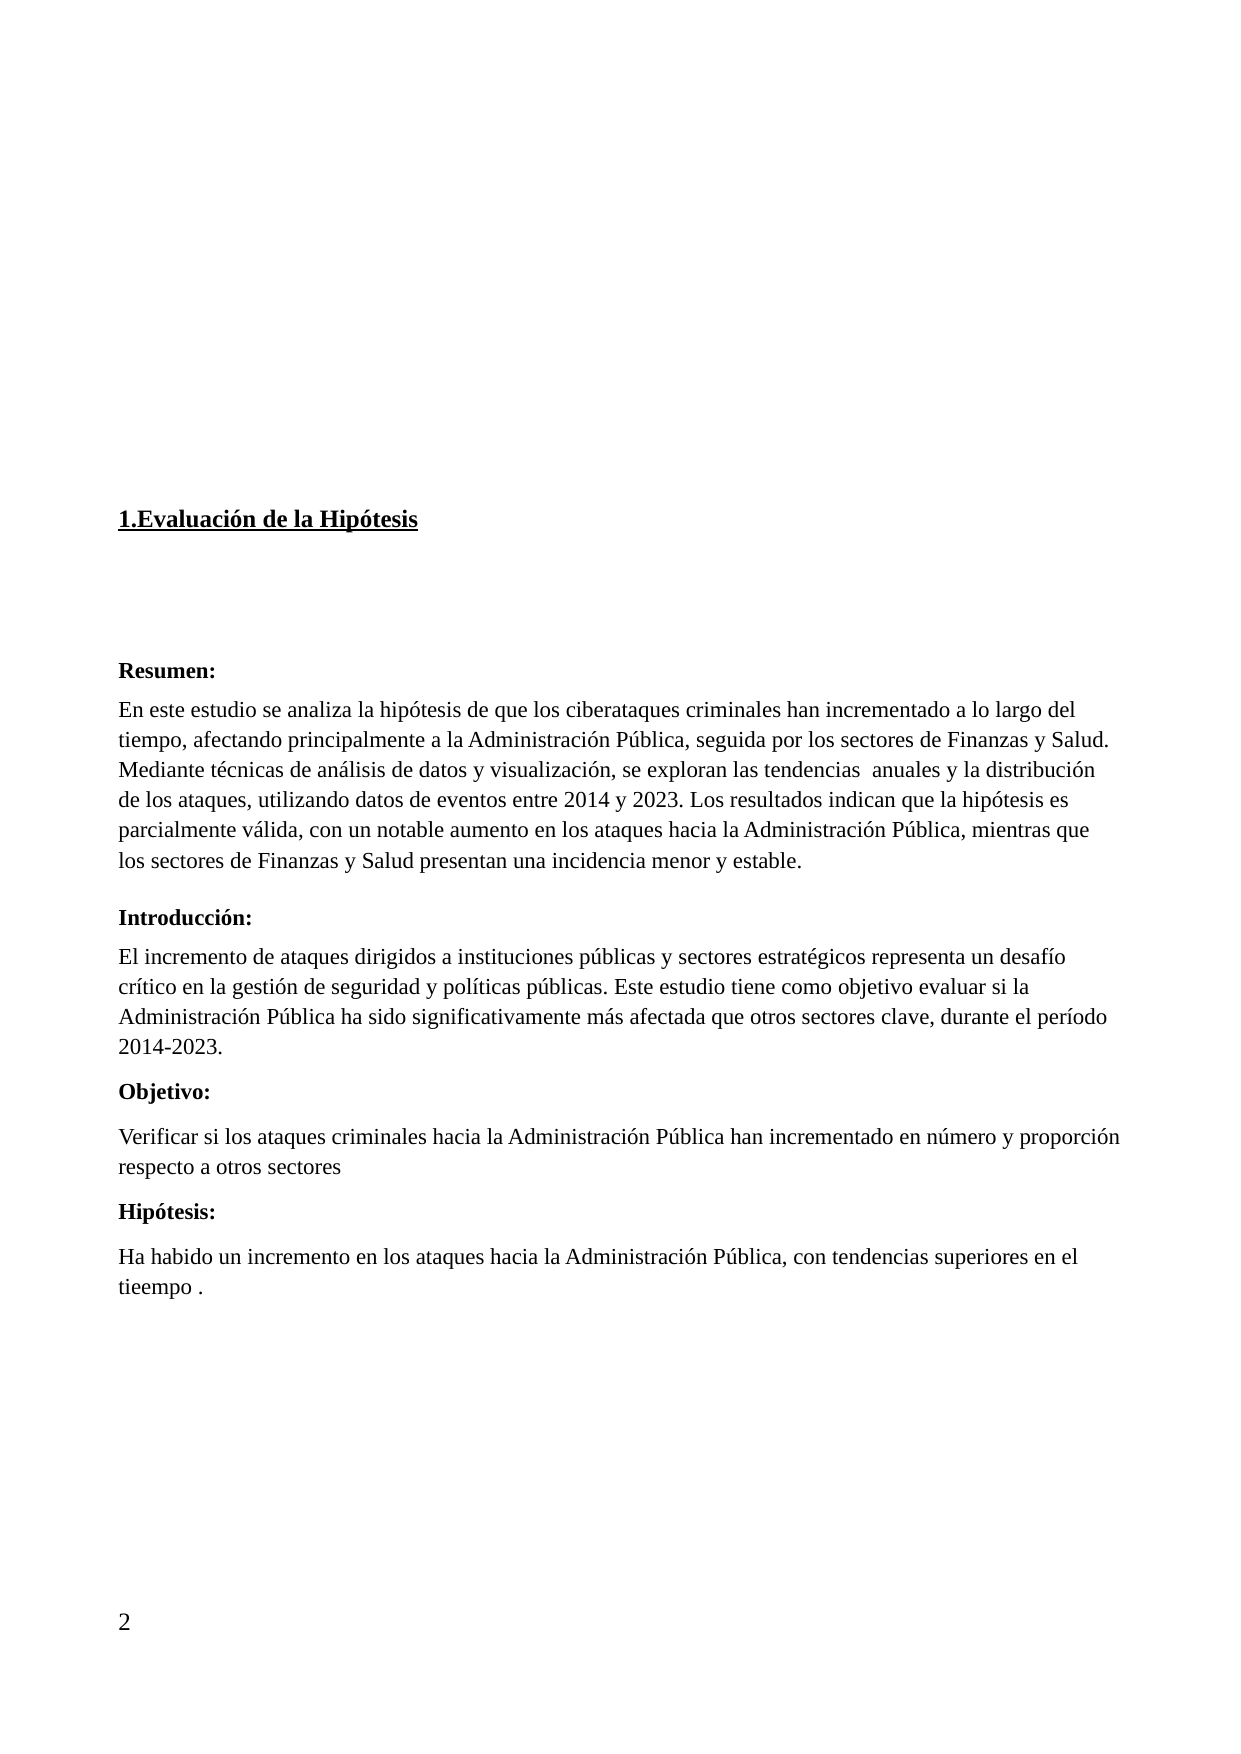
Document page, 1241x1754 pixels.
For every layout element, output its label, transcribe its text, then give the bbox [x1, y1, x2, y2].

text En este estudio se analiza la hipótesis de que los ciberataques criminales han incrementado a lo largo del tiempo, afectando principalmente a la Administración Pública, seguida por los sectores de Finanzas y Salud. Mediante técnicas de análisis de datos y visualización, se exploran las tendencias anuales y la distribución de los ataques, utilizando datos de eventos entre 2014 y 2023. Los resultados indican que la hipótesis es parcialmente válida, con un notable aumento en los ataques hacia la Administración Pública, mientras que los sectores de Finanzas y Salud presentan una incidencia menor y estable. [118, 696, 1122, 873]
text Ha habido un incremento en los ataques hacia la Administración Pública, con tendencias superiores en el tieempo . [118, 1243, 1122, 1299]
subtitle Resumen: [118, 657, 1122, 683]
subtitle Introducción: [118, 904, 1122, 930]
text Verificar si los ataques criminales hacia la Administración Pública han incrementado en número y proporción respecto a otros sectores [118, 1123, 1122, 1179]
text El incremento de ataques dirigidos a instituciones públicas y sectores estratégicos representa un desafío crítico en la gestión de seguridad y políticas públicas. Este estudio tiene como objetivo evaluar si la Administración Pública ha sido significativamente más afectada que otros sectores clave, durante el período 2014-2023. [118, 943, 1122, 1060]
subtitle 1.Evaluación de la Hipótesis [118, 504, 1122, 533]
text Hipótesis: [118, 1198, 1122, 1224]
text Objetivo: [118, 1078, 1122, 1104]
